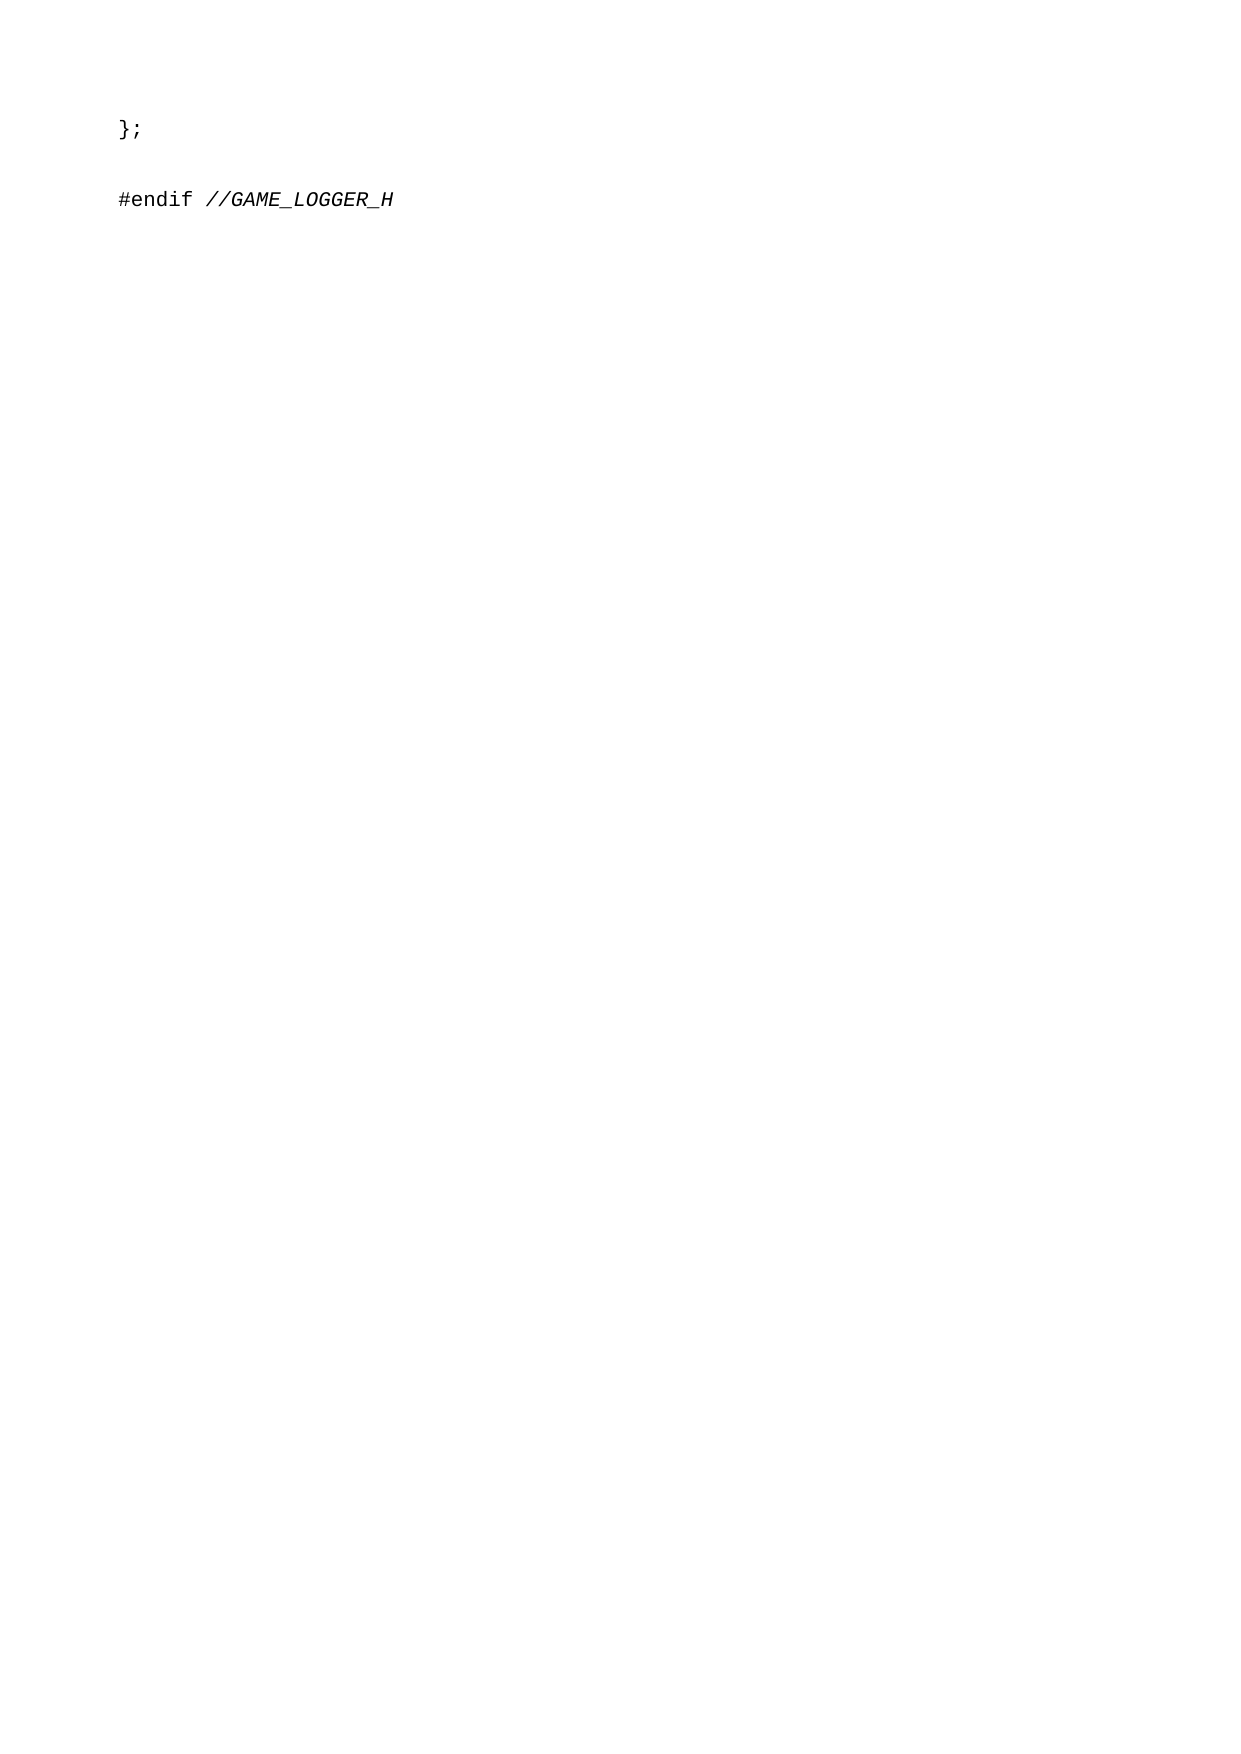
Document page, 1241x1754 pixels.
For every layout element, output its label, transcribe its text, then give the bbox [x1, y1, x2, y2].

text }; #endif //GAME_LOGGER_H [118, 118, 1122, 248]
